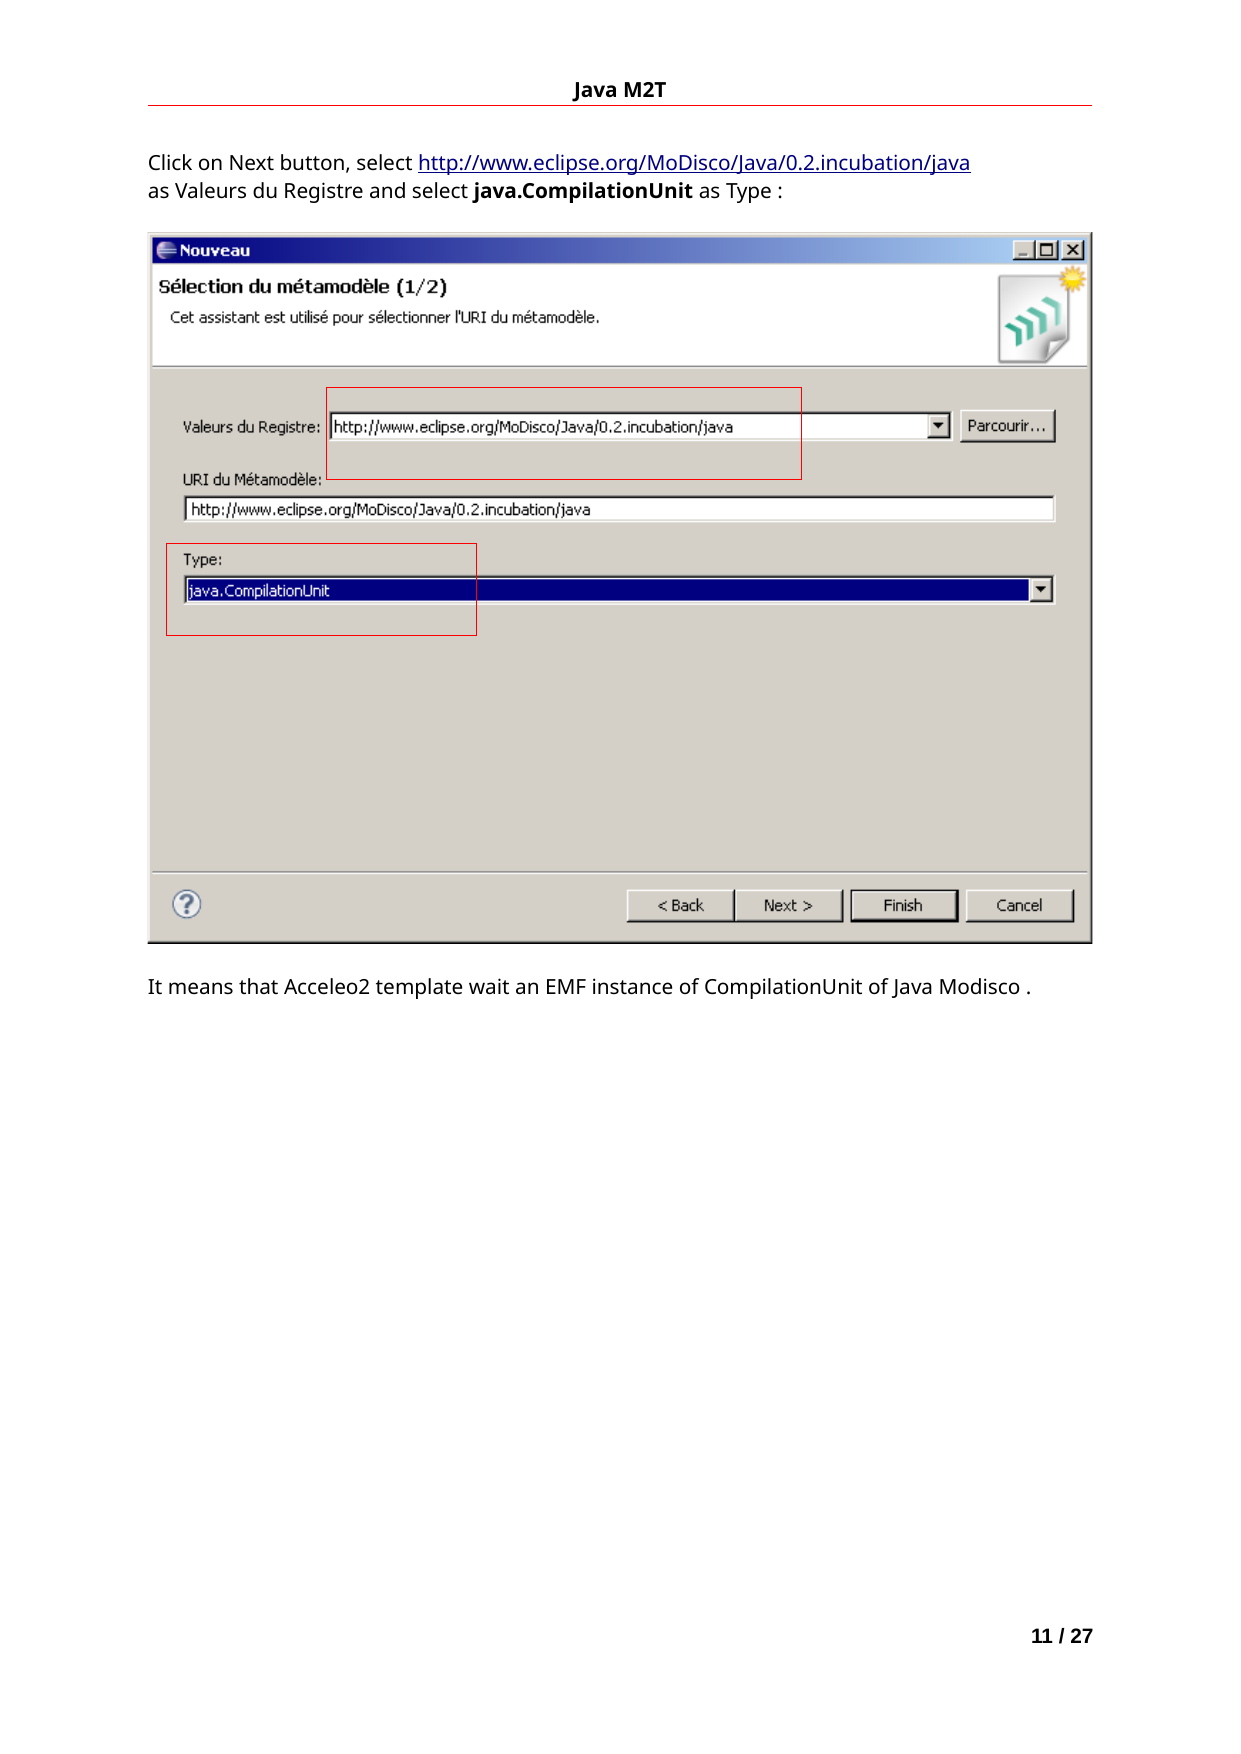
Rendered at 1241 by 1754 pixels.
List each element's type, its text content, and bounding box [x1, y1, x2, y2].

text as Valeurs du Registre and select java.CompilationUnit as Type : [148, 176, 1092, 204]
text Click on Next button, select http://www.eclipse.org/MoDisco/Java/0.2.incubation/java [148, 148, 1092, 176]
picture [147, 232, 1093, 944]
text It means that Acceleo2 template wait an EMF instance of CompilationUnit of Java Modisco . [148, 972, 1092, 1000]
